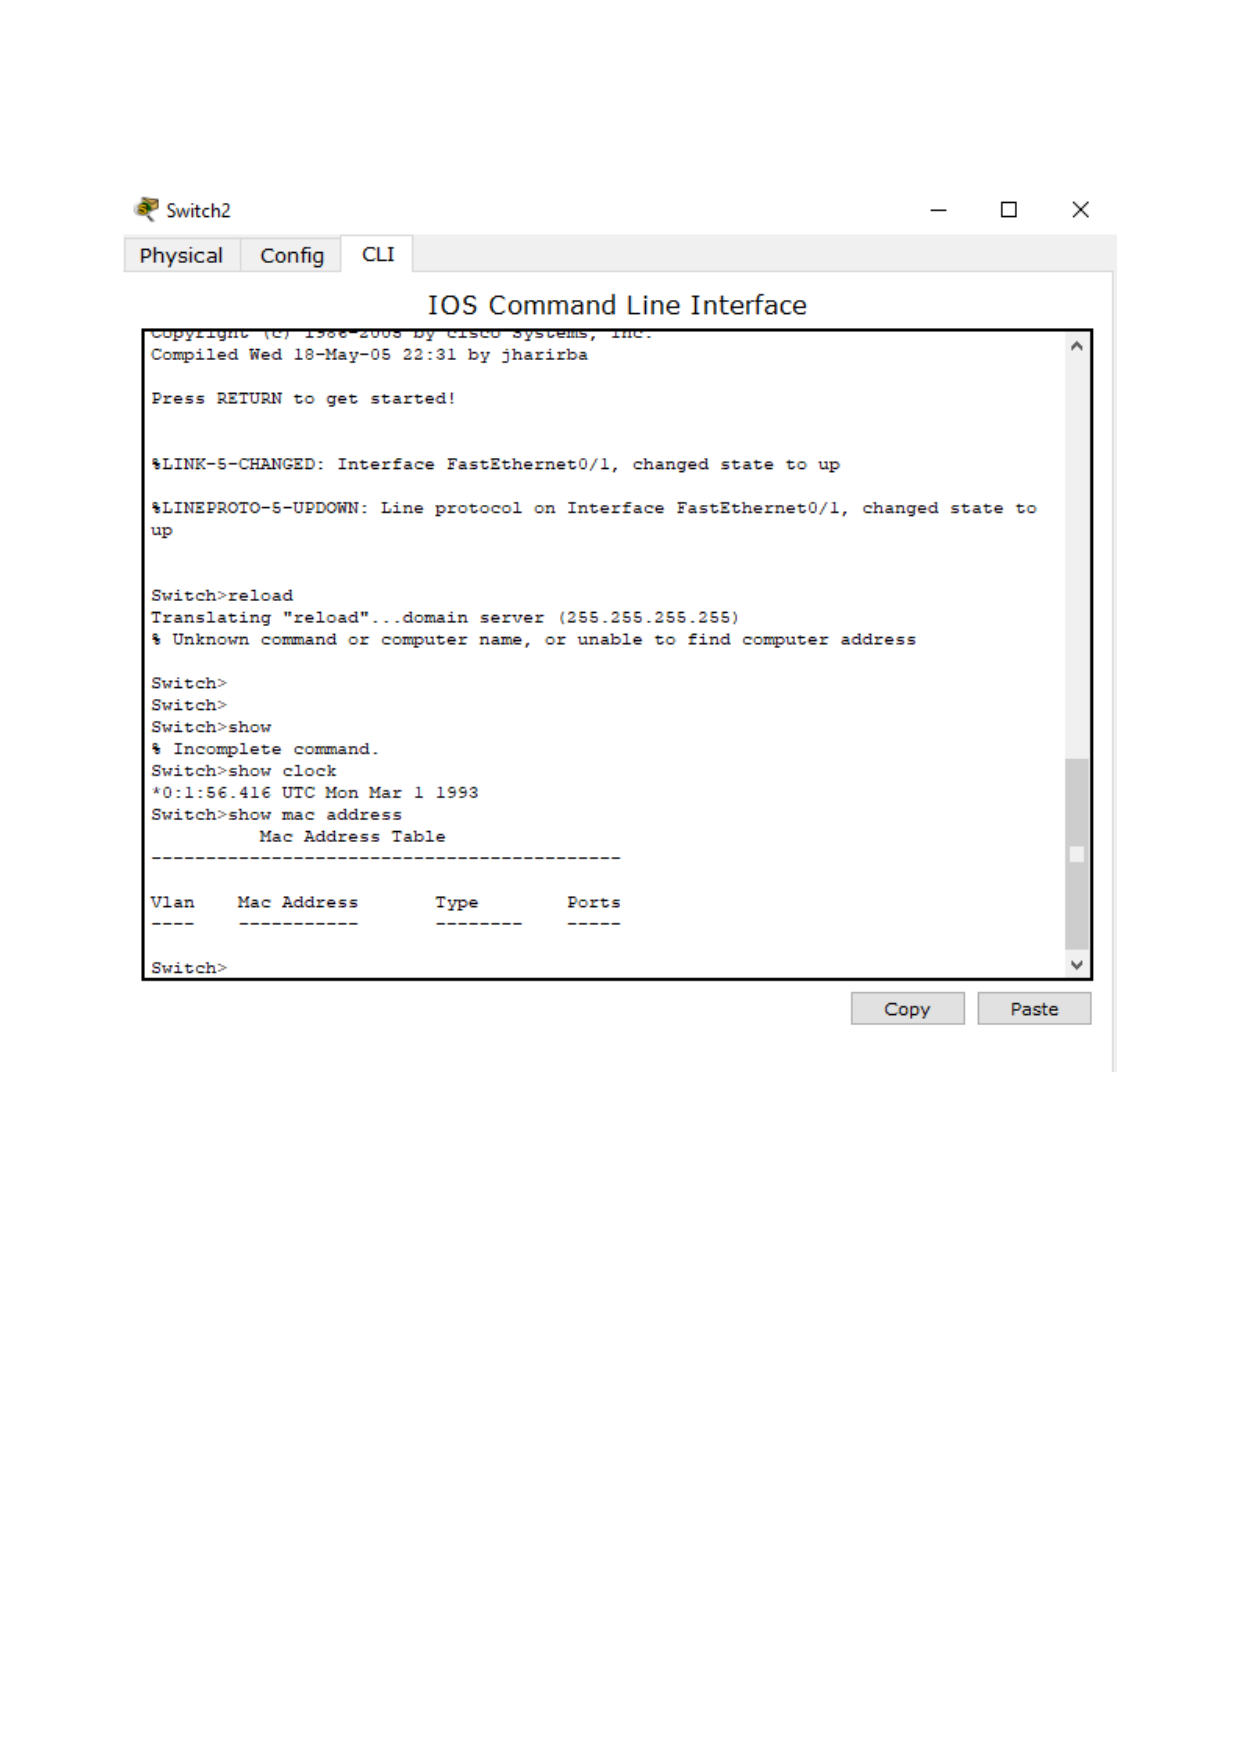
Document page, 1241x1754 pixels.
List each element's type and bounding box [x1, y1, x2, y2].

picture [123, 191, 1117, 1072]
